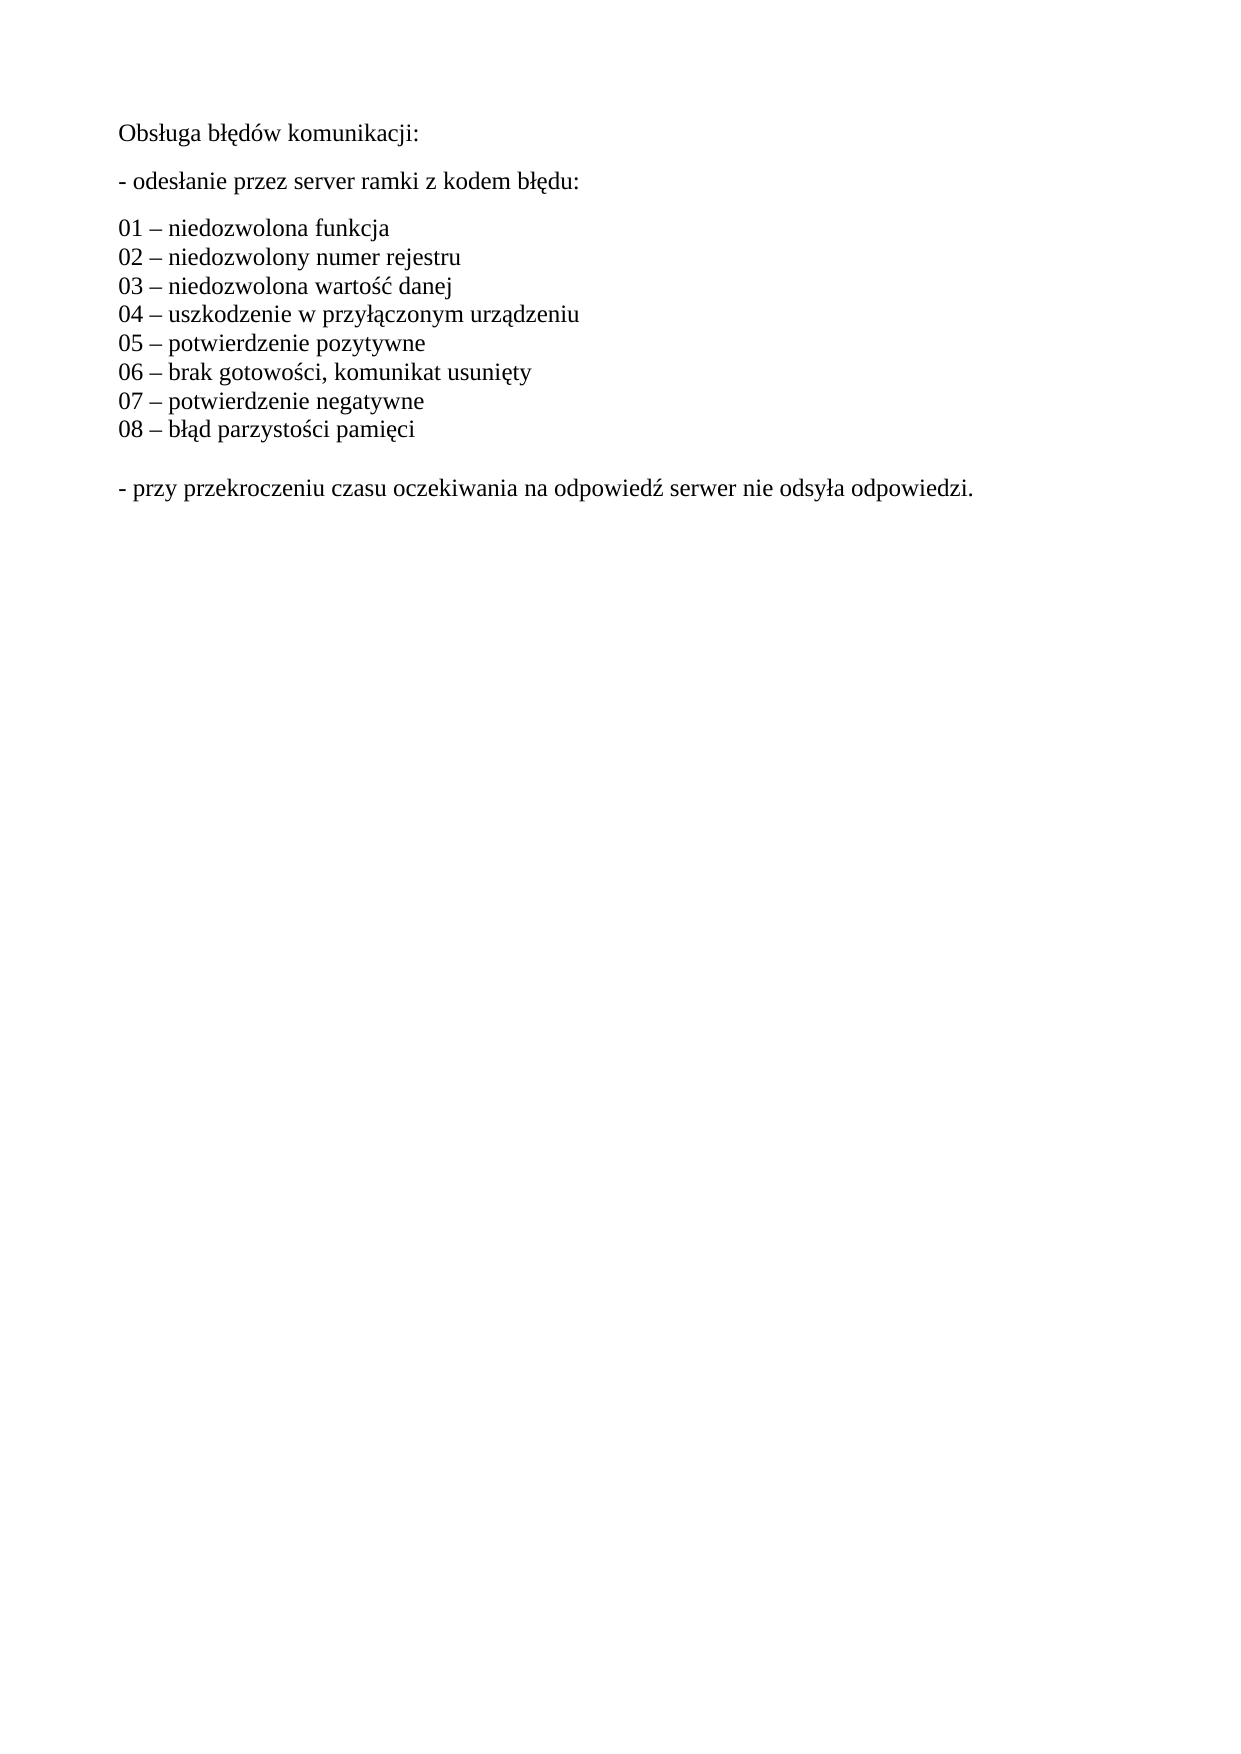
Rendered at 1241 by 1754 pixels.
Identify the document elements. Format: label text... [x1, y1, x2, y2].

text Obsługa błędów komunikacji: [118, 118, 1122, 147]
text - przy przekroczeniu czasu oczekiwania na odpowiedź serwer nie odsyła odpowiedzi. [118, 473, 1122, 502]
text - odesłanie przez server ramki z kodem błędu: [118, 166, 1122, 194]
list 01 – niedozwolona funkcja 02 – niedozwolony numer rejestru 03 – niedozwolona wartość danej 04 – uszkodzenie w przyłączonym urządzeniu 05 – potwierdzenie pozytywne 06 – brak gotowości, komunikat usunięty 07 – potwierdzenie negatywne 08 – błąd parzystości pamięci [118, 213, 1122, 443]
